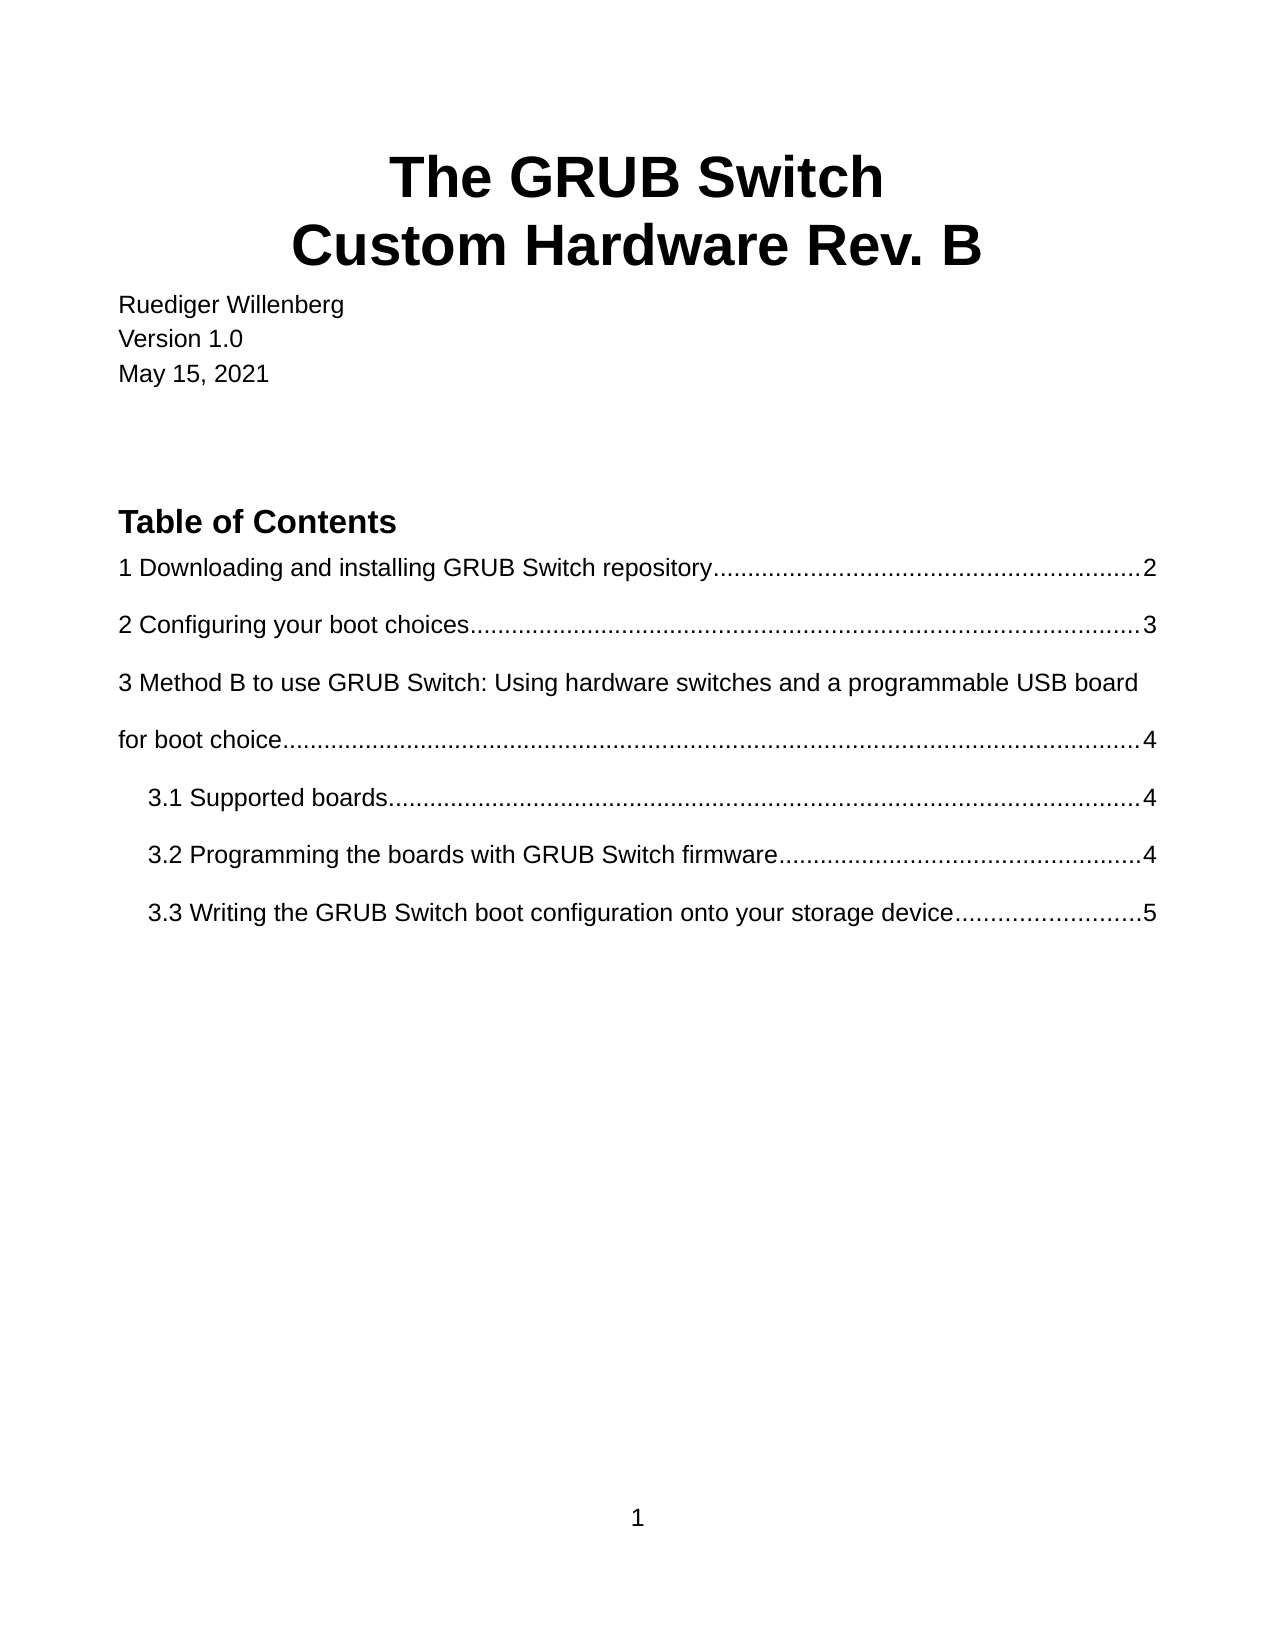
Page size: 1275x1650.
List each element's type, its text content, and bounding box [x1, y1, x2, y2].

text 3.1 Supported boards 4 [148, 783, 1157, 811]
title The GRUB Switch Custom Hardware Rev. B [118, 143, 1157, 277]
text 3.2 Programming the boards with GRUB Switch firmware 4 [148, 840, 1157, 869]
text 3 Method B to use GRUB Switch: Using hardware switches and a programmable USB board for boot choice 4 [118, 668, 1157, 754]
text 2 Configuring your boot choices 3 [118, 610, 1157, 639]
text 3.3 Writing the GRUB Switch boot configuration onto your storage device 5 [148, 898, 1157, 926]
subtitle Table of Contents [118, 502, 1157, 540]
text 1 Downloading and installing GRUB Switch repository 2 [118, 553, 1157, 581]
text Ruediger Willenberg Version 1.0 May 15, 2021 [118, 290, 1157, 456]
